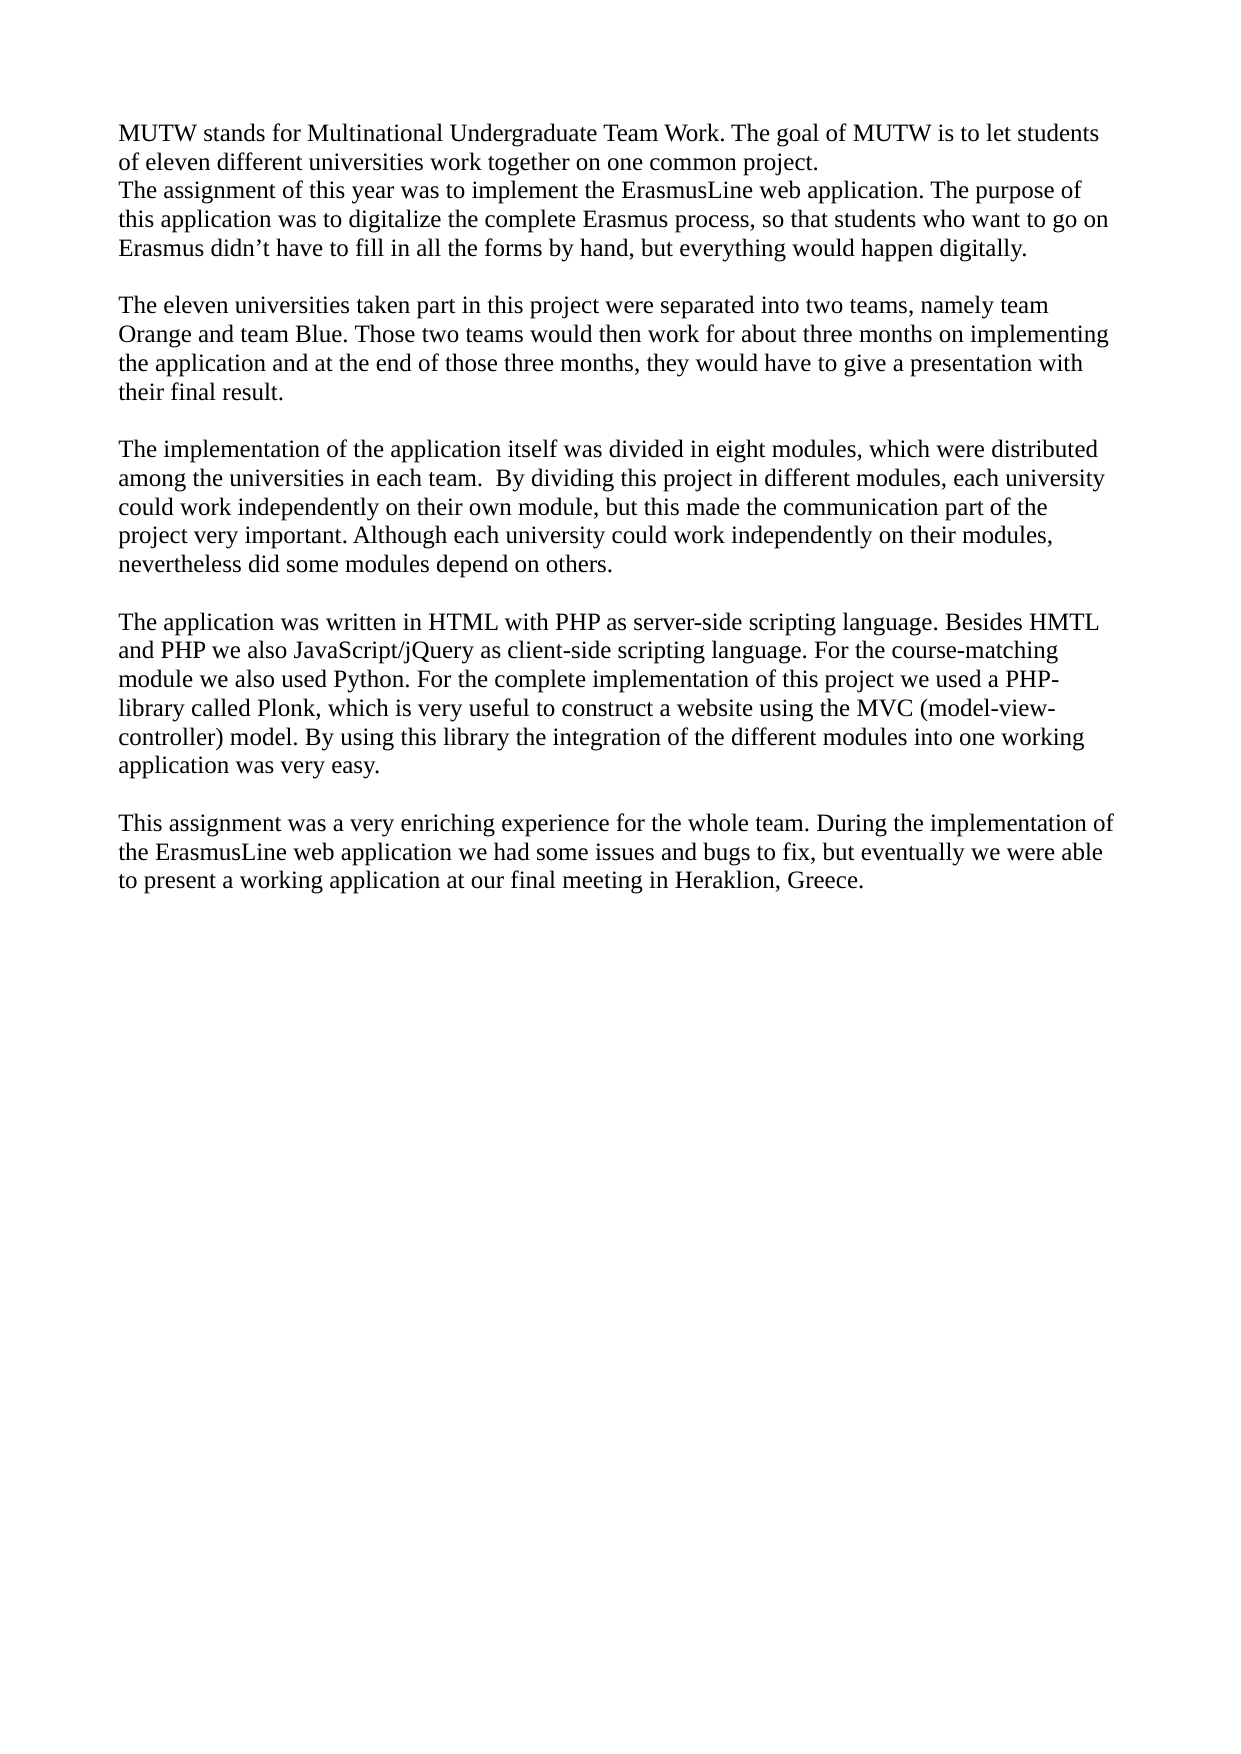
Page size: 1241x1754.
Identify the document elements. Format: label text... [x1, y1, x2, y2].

text MUTW stands for Multinational Undergraduate Team Work. The goal of MUTW is to let students of eleven different universities work together on one common project. The assignment of this year was to implement the ErasmusLine web application. The purpose of this application was to digitalize the complete Erasmus process, so that students who want to go on Erasmus didn’t have to fill in all the forms by hand, but everything would happen digitally. The eleven universities taken part in this project were separated into two teams, namely team Orange and team Blue. Those two teams would then work for about three months on implementing the application and at the end of those three months, they would have to give a presentation with their final result. The implementation of the application itself was divided in eight modules, which were distributed among the universities in each team. By dividing this project in different modules, each university could work independently on their own module, but this made the communication part of the project very important. Although each university could work independently on their modules, nevertheless did some modules depend on others. The application was written in HTML with PHP as server-side scripting language. Besides HMTL and PHP we also JavaScript/jQuery as client-side scripting language. For the course-matching module we also used Python. For the complete implementation of this project we used a PHP-library called Plonk, which is very useful to construct a website using the MVC (model-view-controller) model. By using this library the integration of the different modules into one working application was very easy. This assignment was a very enriching experience for the whole team. During the implementation of the ErasmusLine web application we had some issues and bugs to fix, but eventually we were able to present a working application at our final meeting in Heraklion, Greece. [118, 118, 1122, 894]
